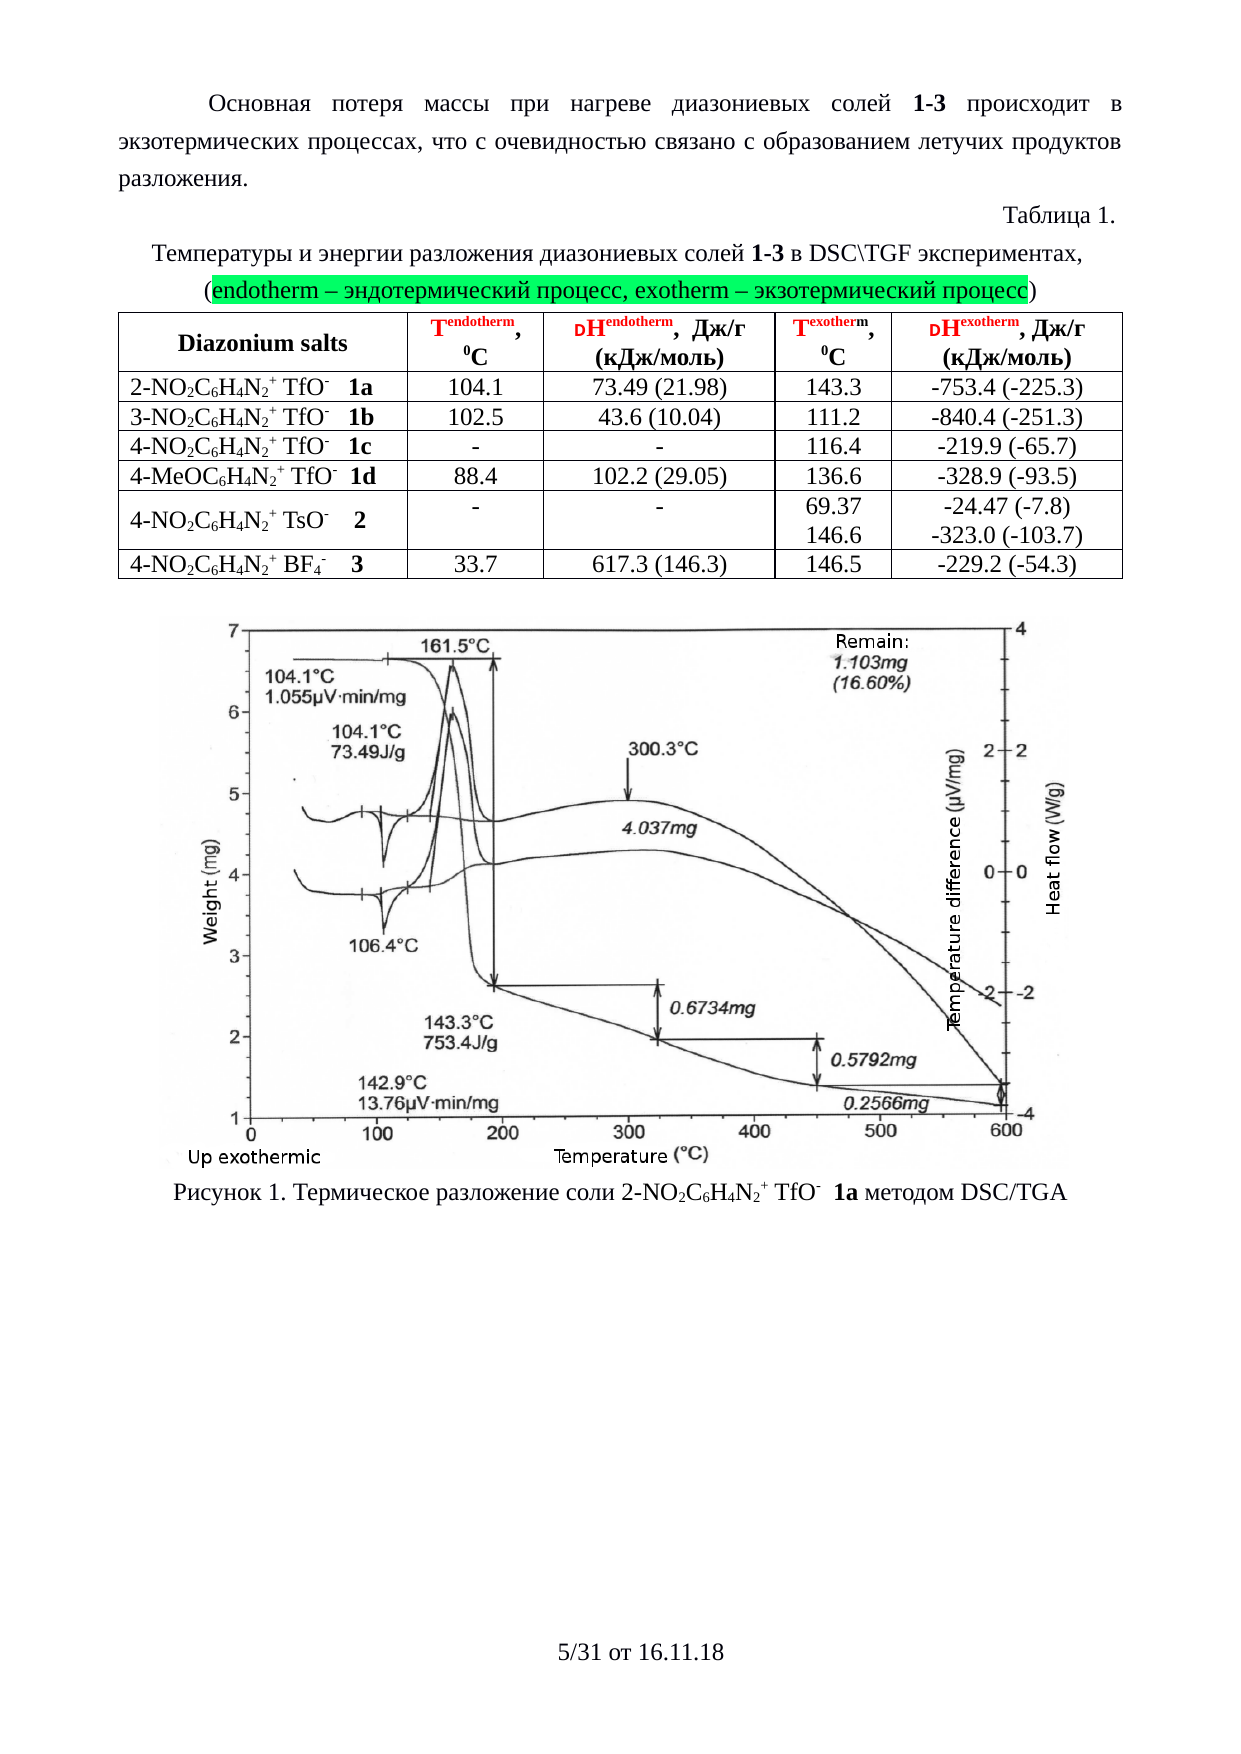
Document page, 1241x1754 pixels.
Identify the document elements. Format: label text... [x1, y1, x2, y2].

table_cell - [408, 491, 543, 548]
table_cell 136.6 [776, 461, 891, 490]
text (endotherm – эндотермический процесс, exotherm – экзотермический процесс) [118, 275, 1122, 304]
table_cell 102.2 (29.05) [544, 461, 774, 490]
table_cell 111.2 [776, 402, 891, 430]
table_cell 2-NO2С6H4N2+ TfO- 1a [119, 372, 407, 401]
table_cell 73.49 (21.98) [544, 372, 774, 401]
table_cell 143.3 [776, 372, 891, 401]
table_cell 69.37 146.6 [776, 491, 891, 548]
table_header DНexotherm, Дж/г (кДж/моль) [892, 313, 1122, 371]
table_cell 4-NO2С6H4N2+ BF4- 3 [119, 550, 407, 578]
table_header Тexotherm, 0C [776, 313, 891, 371]
table_cell -753.4 (-225.3) [892, 372, 1122, 401]
table_cell 33.7 [408, 550, 543, 578]
table_cell -229.2 (-54.3) [892, 550, 1122, 578]
table_cell 116.4 [776, 431, 891, 460]
table_header Тendotherm, 0C [408, 313, 543, 371]
table_cell 104.1 [408, 372, 543, 401]
text Таблица 1. [118, 200, 1122, 229]
text Температуры и энергии разложения диазониевых солей 1-3 в DSC\TGF экспериментах, [118, 238, 1122, 266]
table_cell 102.5 [408, 402, 543, 430]
picture [159, 616, 1069, 1169]
table_cell 4-NO2С6H4N2+ TsO- 2 [119, 491, 407, 548]
text Рисунок 1. Термическое разложение соли 2-NO2С6H4N2+ TfO- 1a методом DSC/TGA [118, 1177, 1122, 1206]
table_cell 4-NO2С6H4N2+ TfO- 1c [119, 431, 407, 460]
table_cell 4-MeOС6H4N2+ TfO- 1d [119, 461, 407, 490]
table_cell - [544, 491, 774, 548]
table_cell -328.9 (-93.5) [892, 461, 1122, 490]
table_cell -840.4 (-251.3) [892, 402, 1122, 430]
table_cell 3-NO2С6H4N2+ TfO- 1b [119, 402, 407, 430]
table_cell 88.4 [408, 461, 543, 490]
table_cell 617.3 (146.3) [544, 550, 774, 578]
table_header DНendotherm, Дж/г (кДж/моль) [544, 313, 774, 371]
table_cell -219.9 (-65.7) [892, 431, 1122, 460]
table_cell 146.5 [776, 550, 891, 578]
text Основная потеря массы при нагреве диазониевых солей 1-3 происходит в экзотермических процессах, что с очевидностью связано с образованием летучих продуктов разложения. [118, 88, 1122, 192]
table_cell 43.6 (10.04) [544, 402, 774, 430]
table_cell -24.47 (-7.8) -323.0 (-103.7) [892, 491, 1122, 548]
table_cell - [408, 431, 543, 460]
table_cell - [544, 431, 774, 460]
table_header Diazonium salts [119, 313, 407, 371]
